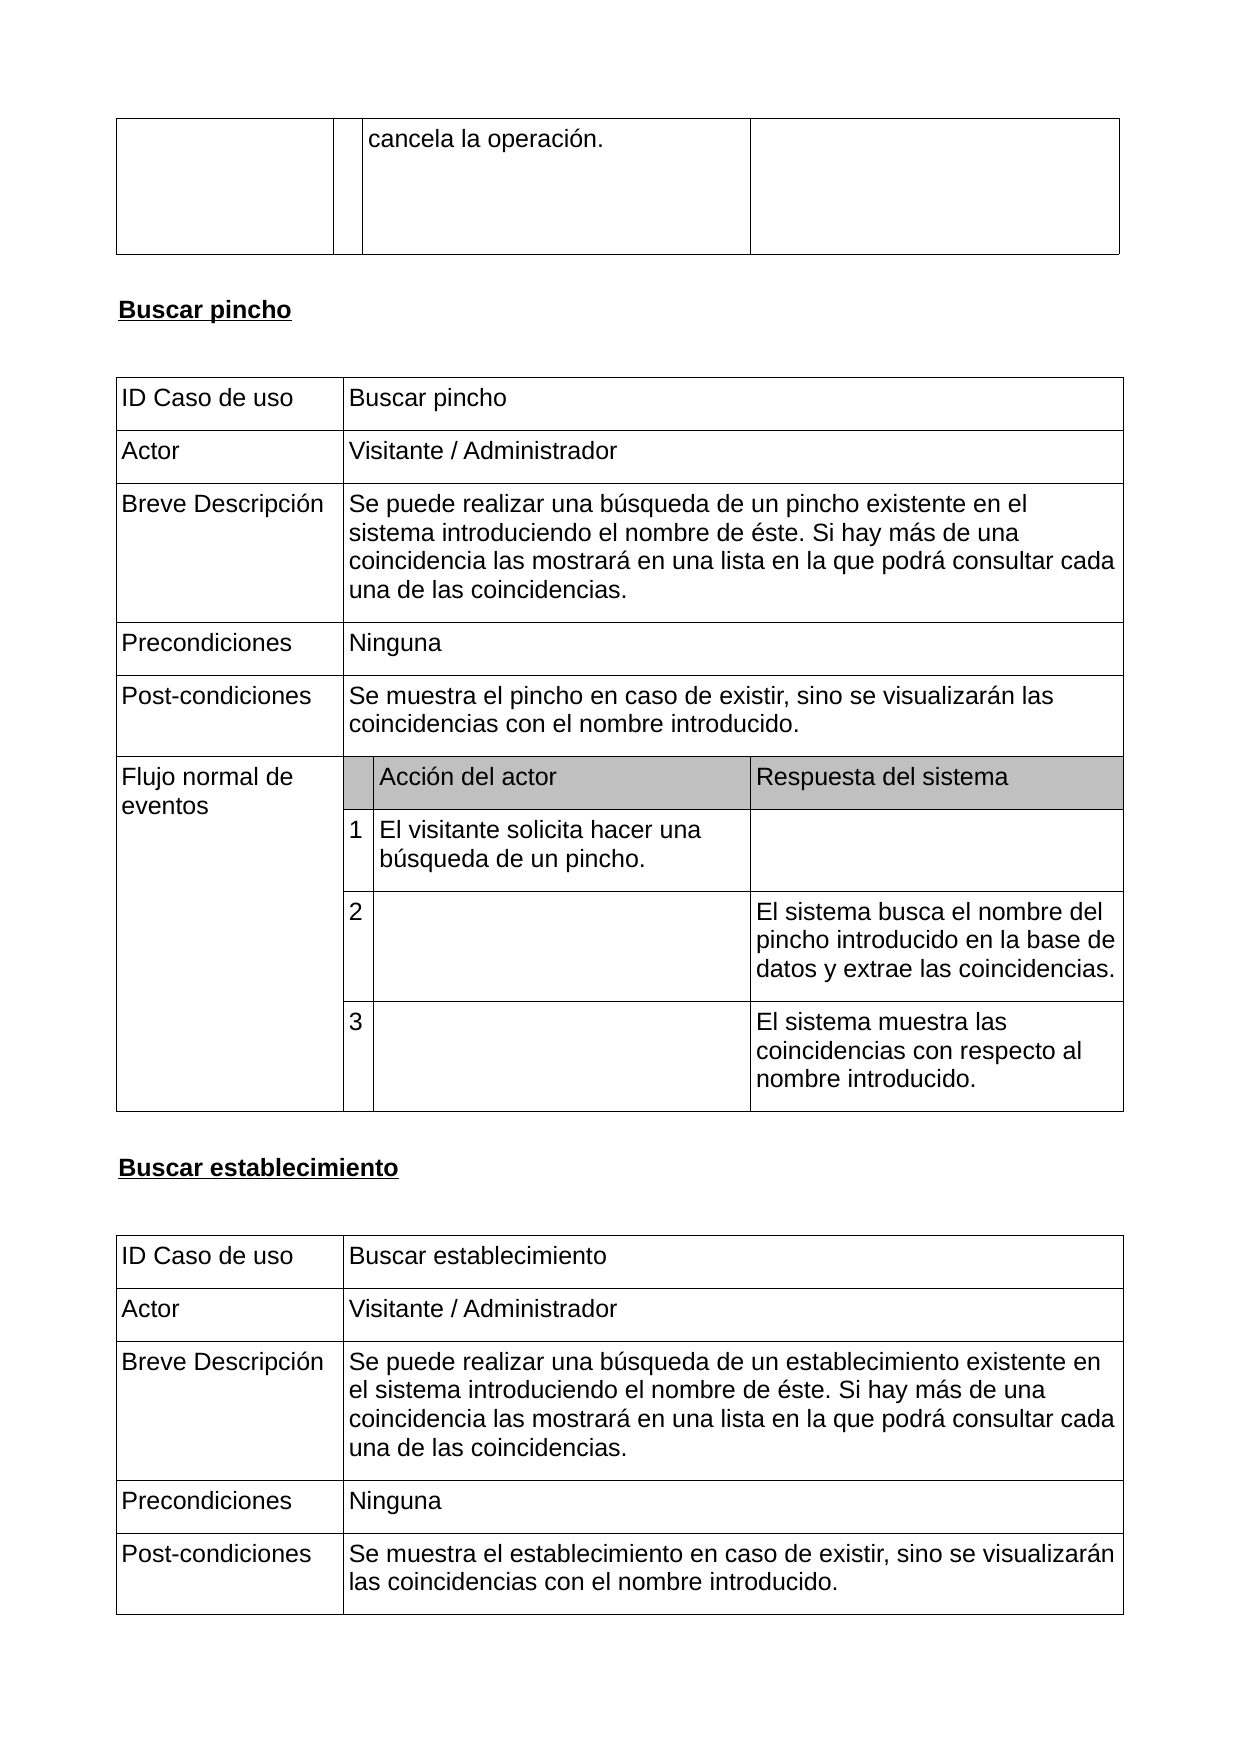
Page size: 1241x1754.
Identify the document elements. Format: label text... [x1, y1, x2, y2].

table_cell Post-condiciones [117, 676, 343, 756]
table_cell Post-condiciones [117, 1534, 343, 1614]
table_cell Se muestra el establecimiento en caso de existir, sino se visualizarán las coincidencias con el nombre introducido. [344, 1534, 1123, 1614]
table_cell Breve Descripción [117, 1342, 343, 1480]
table_cell [374, 1002, 750, 1111]
table_cell Se puede realizar una búsqueda de un pincho existente en el sistema introduciendo el nombre de éste. Si hay más de una coincidencia las mostrará en una lista en la que podrá consultar cada una de las coincidencias. [344, 484, 1123, 622]
table_cell El sistema muestra las coincidencias con respecto al nombre introducido. [751, 1002, 1123, 1111]
text Buscar pincho [118, 295, 1122, 323]
table_cell Flujo normal de eventos [117, 757, 343, 1111]
table_cell Actor [117, 431, 343, 483]
table_header Buscar establecimiento [344, 1236, 1123, 1288]
text Buscar establecimiento [118, 1153, 1122, 1181]
table_cell [344, 757, 373, 809]
table_cell [334, 119, 362, 253]
table_cell cancela la operación. [363, 119, 750, 253]
table_cell Se muestra el pincho en caso de existir, sino se visualizarán las coincidencias con el nombre introducido. [344, 676, 1123, 756]
table_cell 1 [344, 810, 373, 891]
table_cell Respuesta del sistema [751, 757, 1123, 809]
table_cell Ninguna [344, 623, 1123, 675]
table_cell Se puede realizar una búsqueda de un establecimiento existente en el sistema introduciendo el nombre de éste. Si hay más de una coincidencia las mostrará en una lista en la que podrá consultar cada una de las coincidencias. [344, 1342, 1123, 1480]
table_cell El visitante solicita hacer una búsqueda de un pincho. [374, 810, 750, 891]
table_cell Precondiciones [117, 623, 343, 675]
table_cell 3 [344, 1002, 373, 1111]
table_cell Precondiciones [117, 1481, 343, 1533]
table_cell Visitante / Administrador [344, 431, 1123, 483]
table_cell Breve Descripción [117, 484, 343, 622]
table_header Buscar pincho [344, 378, 1123, 430]
table_cell [374, 892, 750, 1001]
table_header ID Caso de uso [117, 378, 343, 430]
table_header ID Caso de uso [117, 1236, 343, 1288]
table_cell Visitante / Administrador [344, 1289, 1123, 1341]
table_cell [751, 119, 1119, 253]
table_cell El sistema busca el nombre del pincho introducido en la base de datos y extrae las coincidencias. [751, 892, 1123, 1001]
table_cell Ninguna [344, 1481, 1123, 1533]
table_cell [751, 810, 1123, 891]
table_cell [117, 119, 333, 253]
table_cell Actor [117, 1289, 343, 1341]
table_cell 2 [344, 892, 373, 1001]
table_cell Acción del actor [374, 757, 750, 809]
